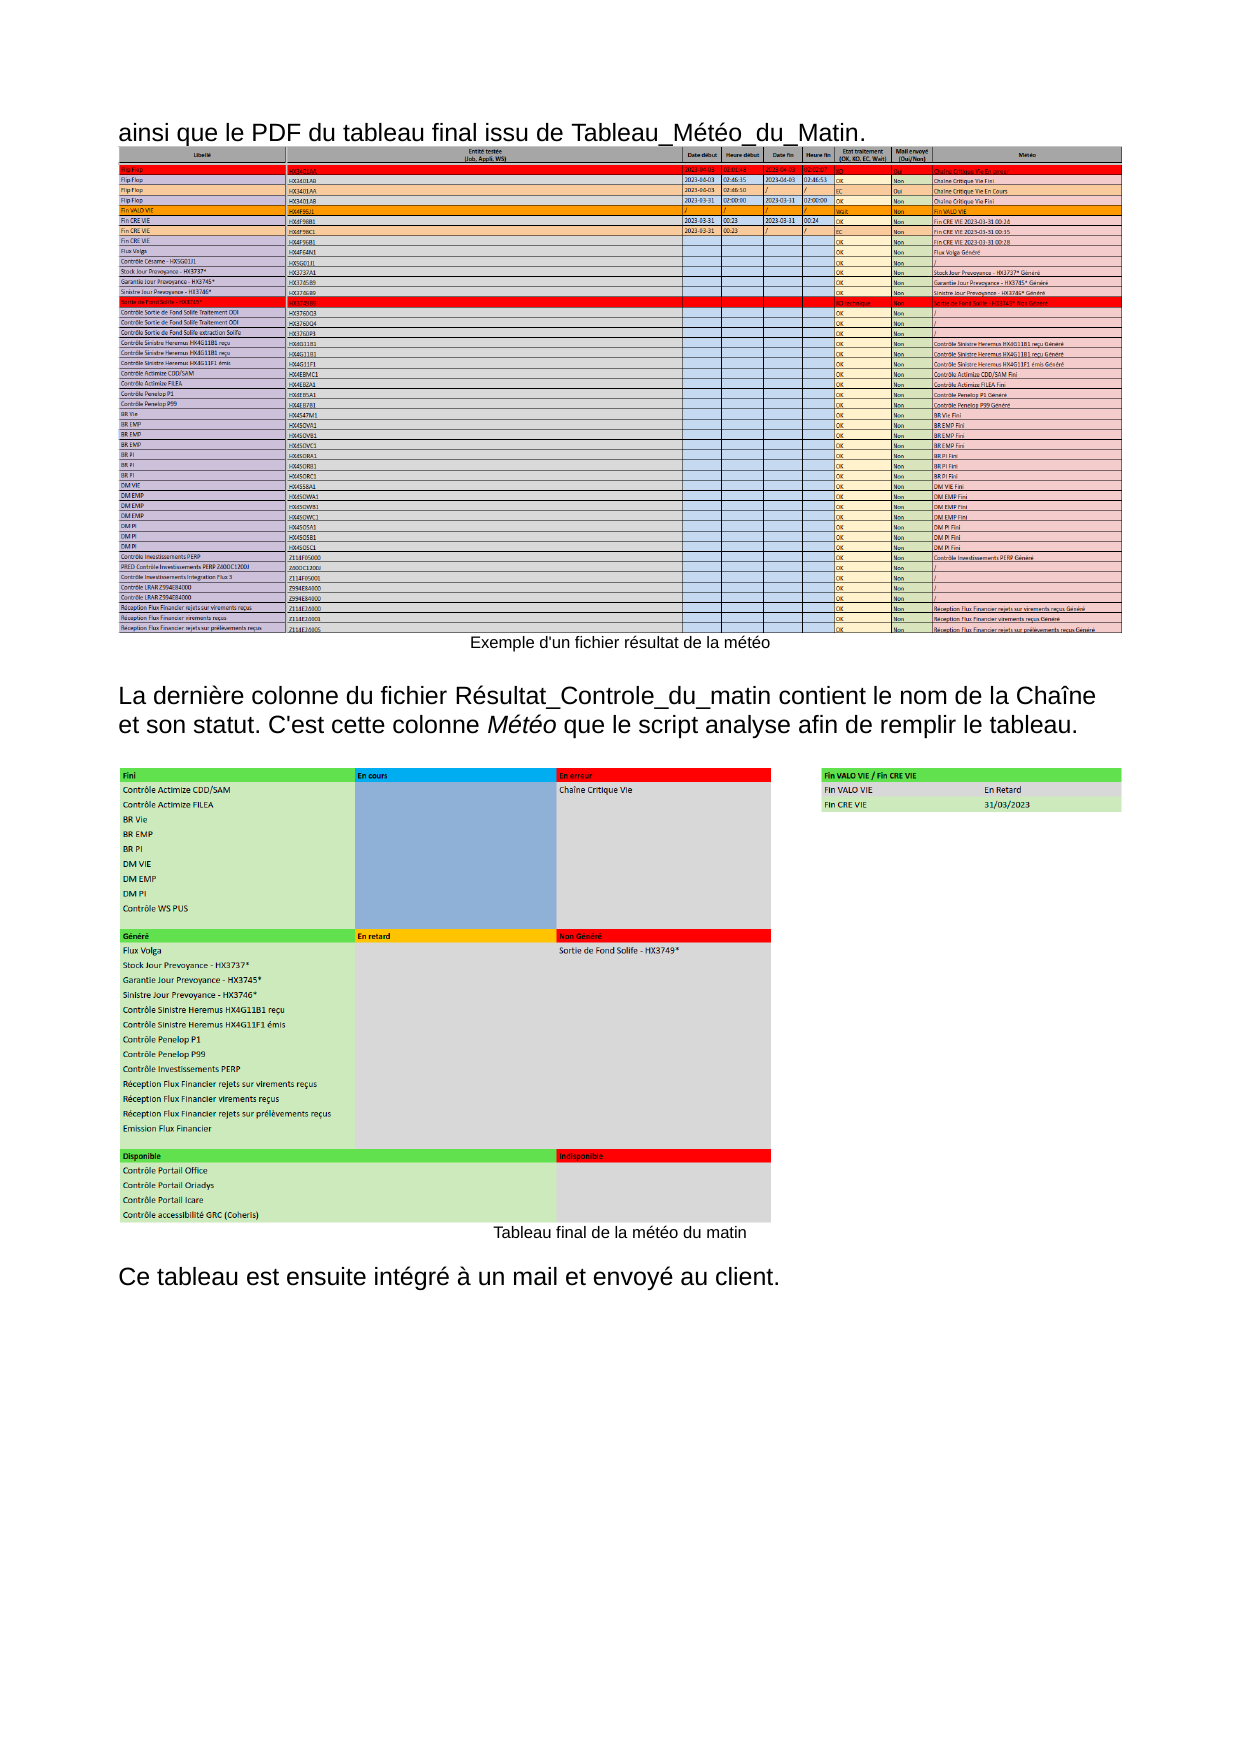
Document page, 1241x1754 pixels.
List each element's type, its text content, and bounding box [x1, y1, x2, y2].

text Tableau final de la météo du matin [118, 1224, 1122, 1242]
picture [118, 146, 1123, 633]
text Exemple d'un fichier résultat de la météo [118, 633, 1122, 652]
text Ce tableau est ensuite intégré à un mail et envoyé au client. [118, 1262, 1122, 1290]
picture [118, 767, 1123, 1224]
text ainsi que le PDF du tableau final issu de Tableau_Météo_du_Matin. [118, 118, 1122, 146]
text La dernière colonne du fichier Résultat_Controle_du_matin contient le nom de la Chaîne et son statut. C'est cette colonne Météo que le script analyse afin de remplir le tableau. [118, 681, 1122, 738]
